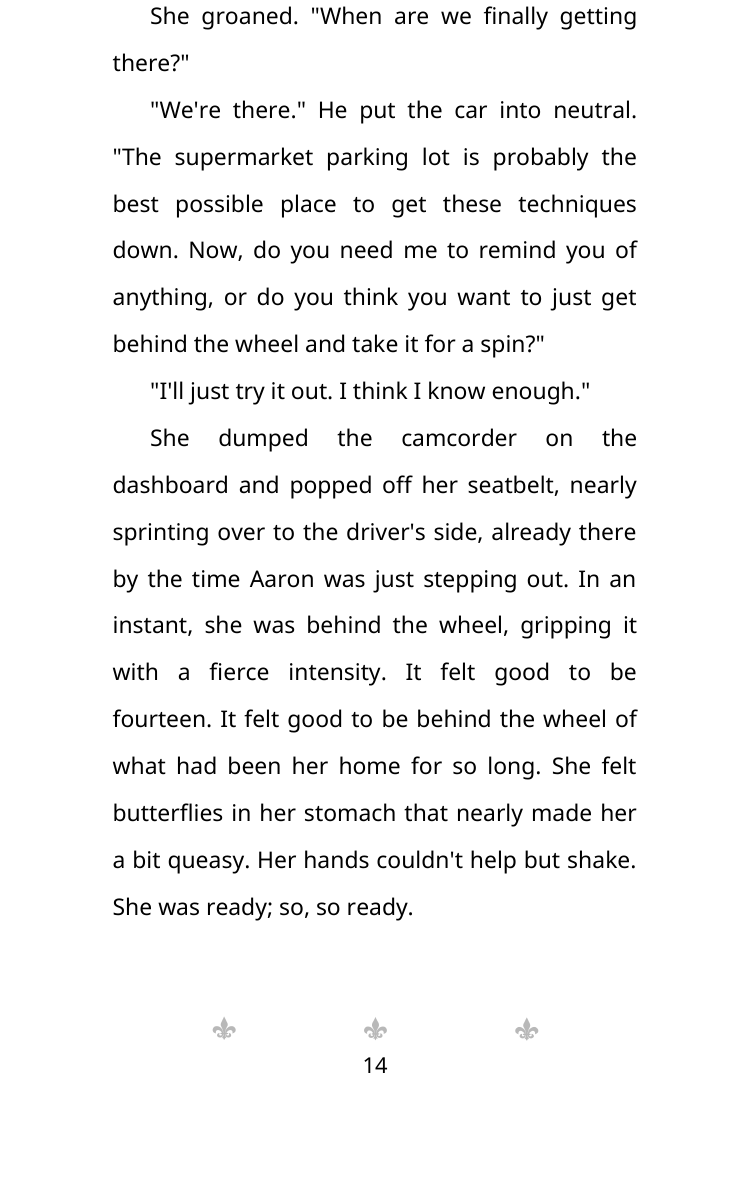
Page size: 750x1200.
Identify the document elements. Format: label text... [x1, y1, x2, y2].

text "We're there." He put the car into neutral. "The supermarket parking lot is probably the best possible place to get these techniques down. Now, do you need me to remind you of anything, or do you think you want to just get behind the wheel and take it for a spin?" [112, 94, 637, 359]
text "I'll just try it out. I think I know enough." [112, 375, 637, 406]
text She dumped the camcorder on the dashboard and popped off her seatbelt, nearly sprinting over to the driver's side, already there by the time Aaron was just stepping out. In an instant, she was behind the wheel, gripping it with a fierce intensity. It felt good to be fourteen. It felt good to be behind the wheel of what had been her home for so long. She felt butterflies in her stomach that nearly made her a bit queasy. Her hands couldn't help but shake. She was ready; so, so ready. [112, 422, 637, 922]
text She groaned. "When are we finally getting there?" [112, 0, 637, 78]
